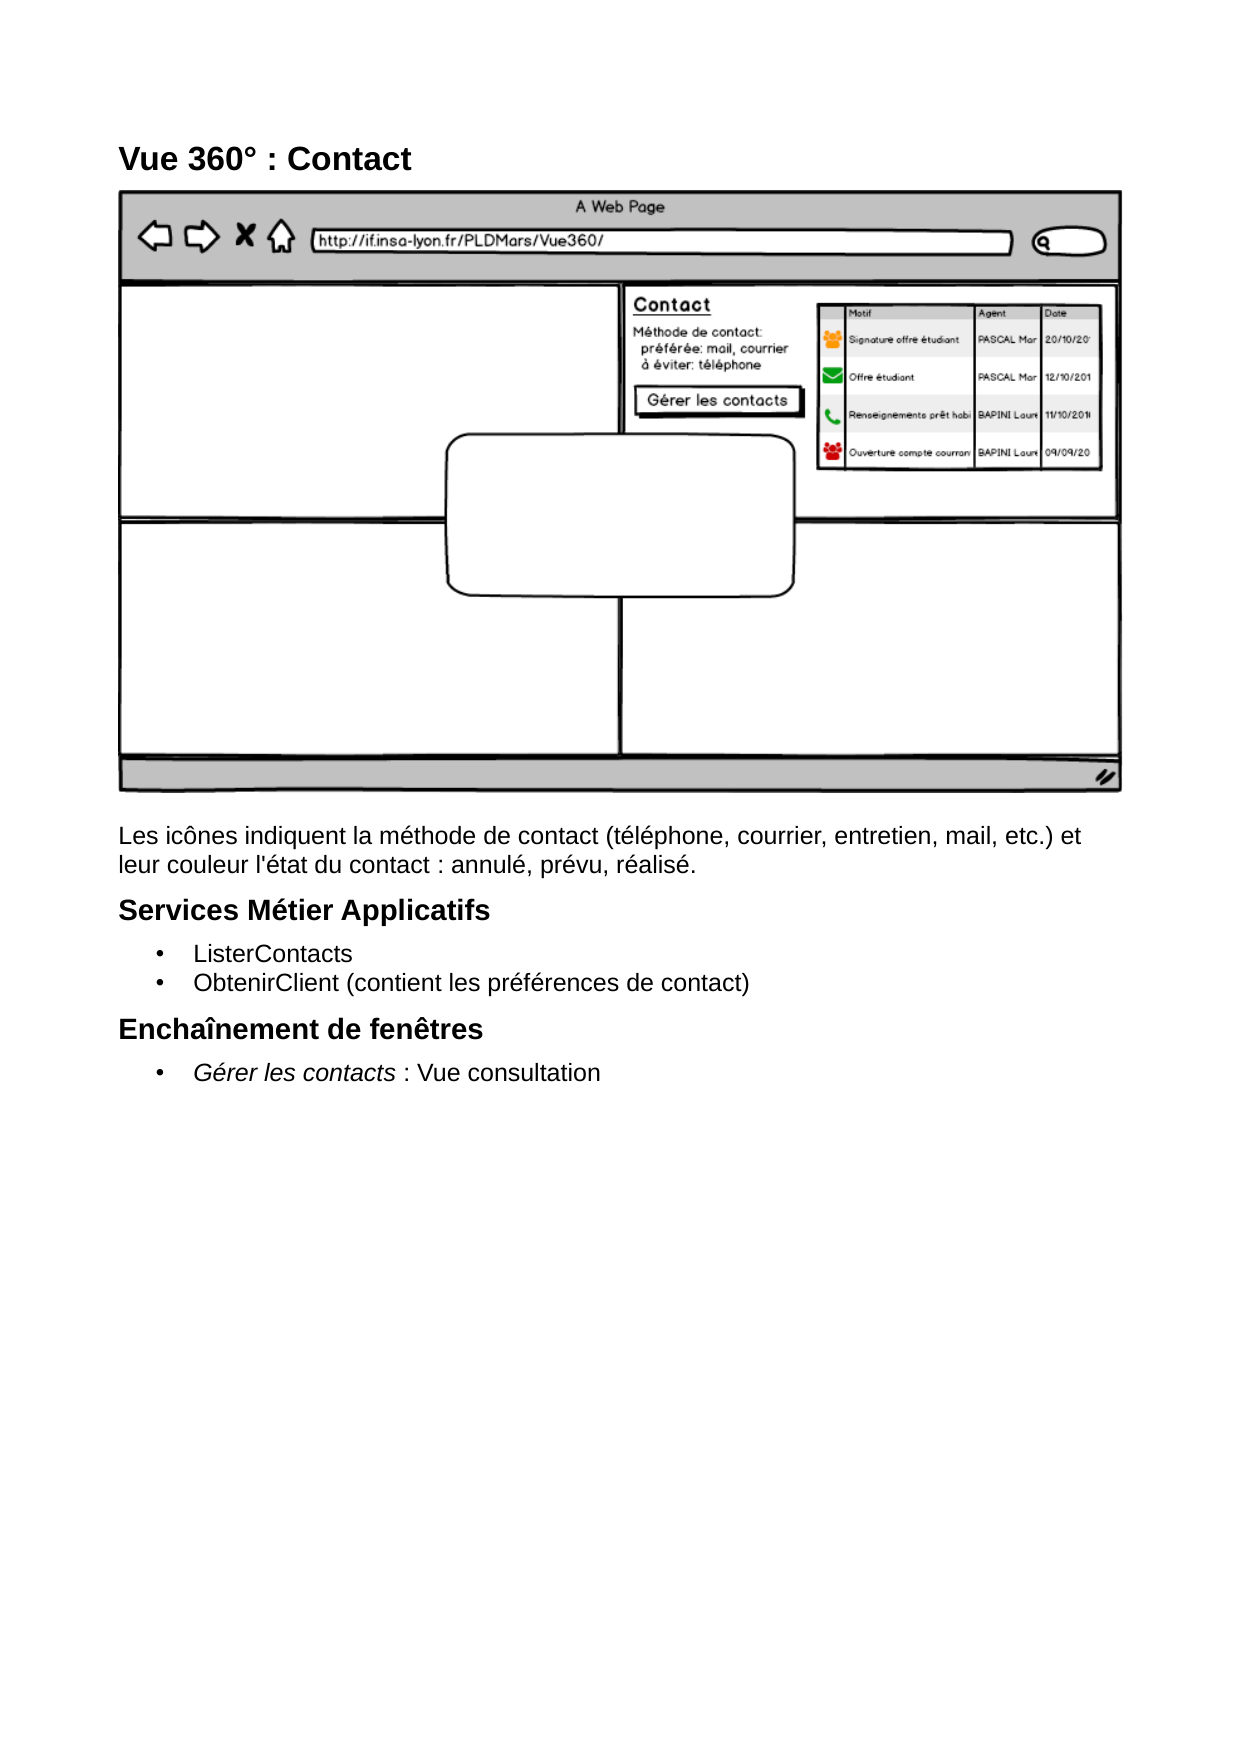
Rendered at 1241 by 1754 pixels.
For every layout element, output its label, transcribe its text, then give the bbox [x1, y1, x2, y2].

subtitle Enchaînement de fenêtres [118, 1012, 1122, 1046]
list Gérer les contacts : Vue consultation [156, 1058, 1122, 1087]
text Les icônes indiquent la méthode de contact (téléphone, courrier, entretien, mail, etc.) et leur couleur l'état du contact : annulé, prévu, réalisé. [118, 821, 1122, 879]
list ObtenirClient (contient les préférences de contact) [156, 968, 1122, 997]
picture [118, 190, 1123, 793]
list ListerContacts [156, 939, 1122, 968]
subtitle Services Métier Applicatifs [118, 893, 1122, 927]
subtitle Vue 360° : Contact [118, 139, 1122, 178]
